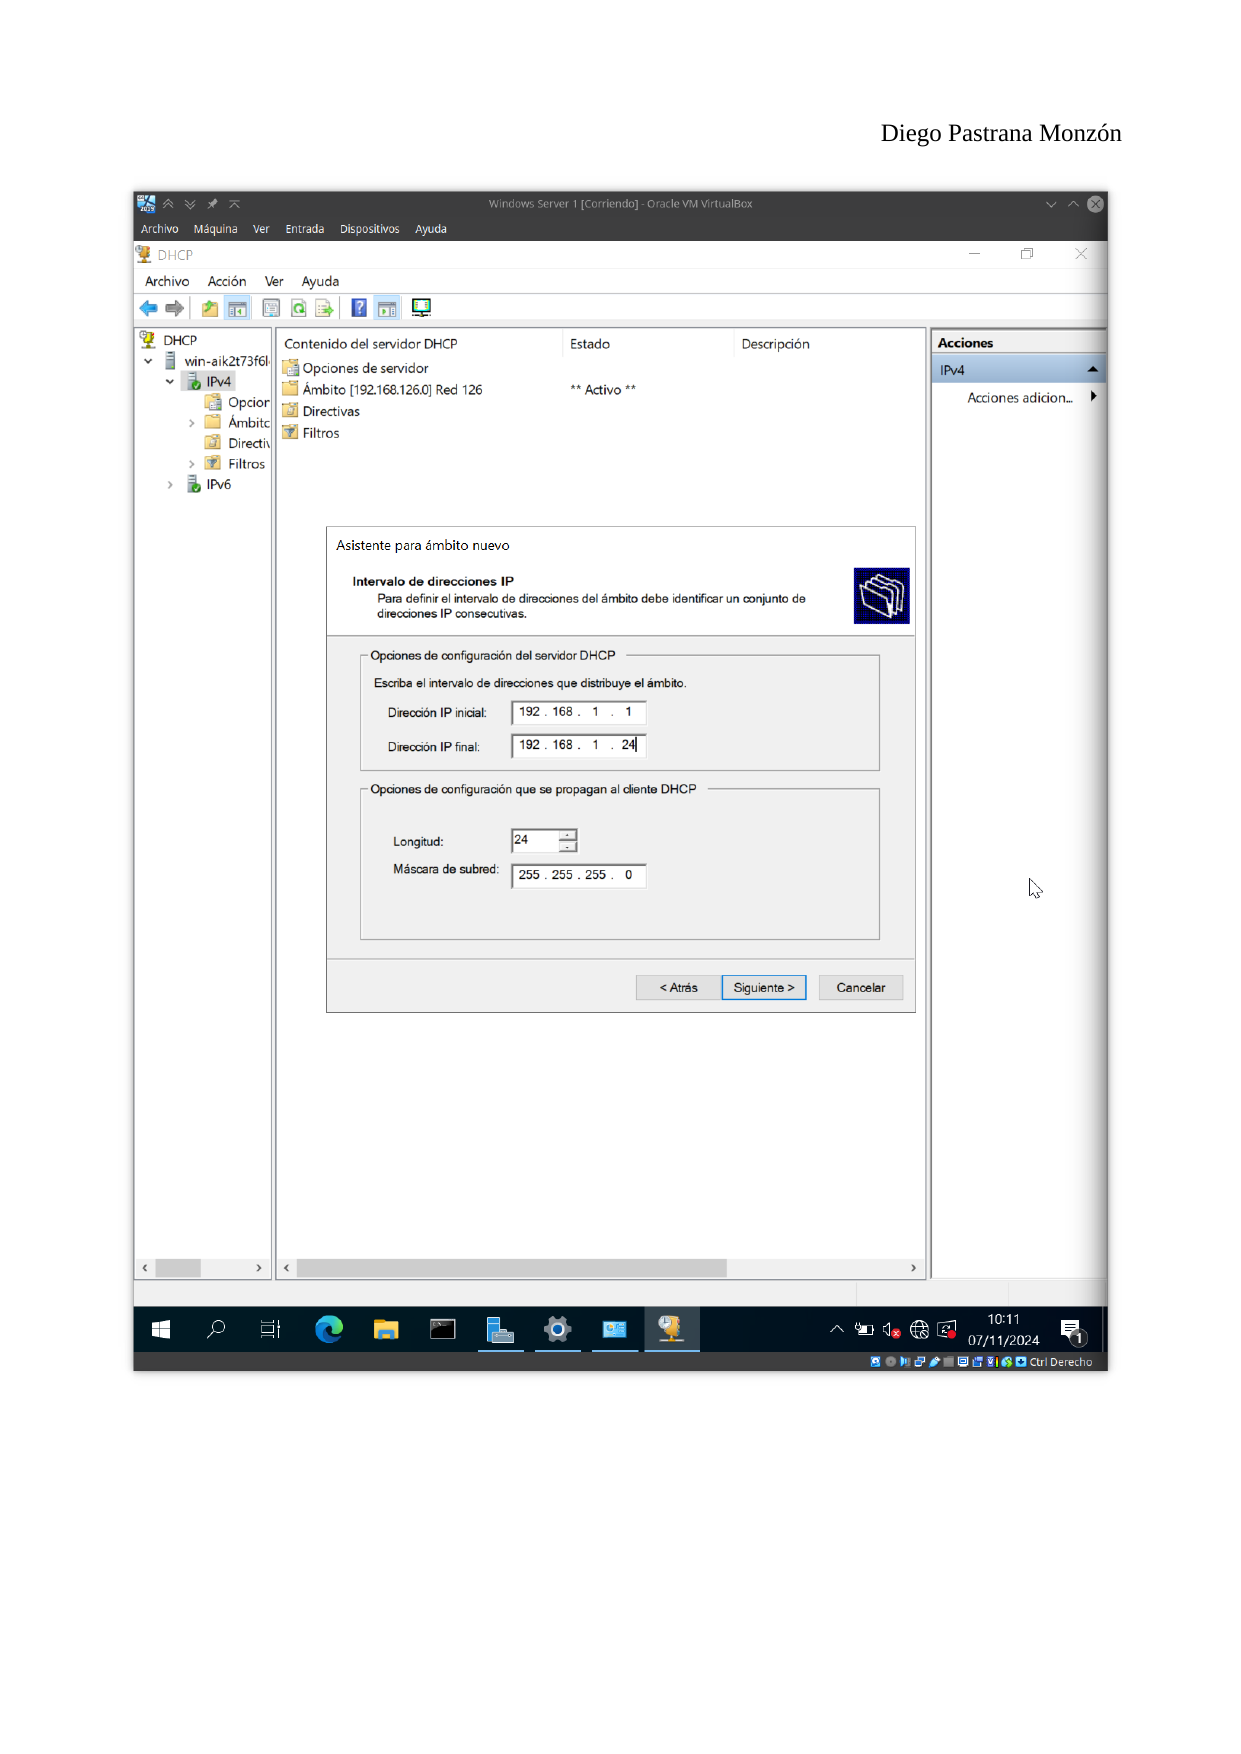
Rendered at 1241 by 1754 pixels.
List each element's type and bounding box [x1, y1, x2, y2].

picture [118, 176, 1123, 1386]
